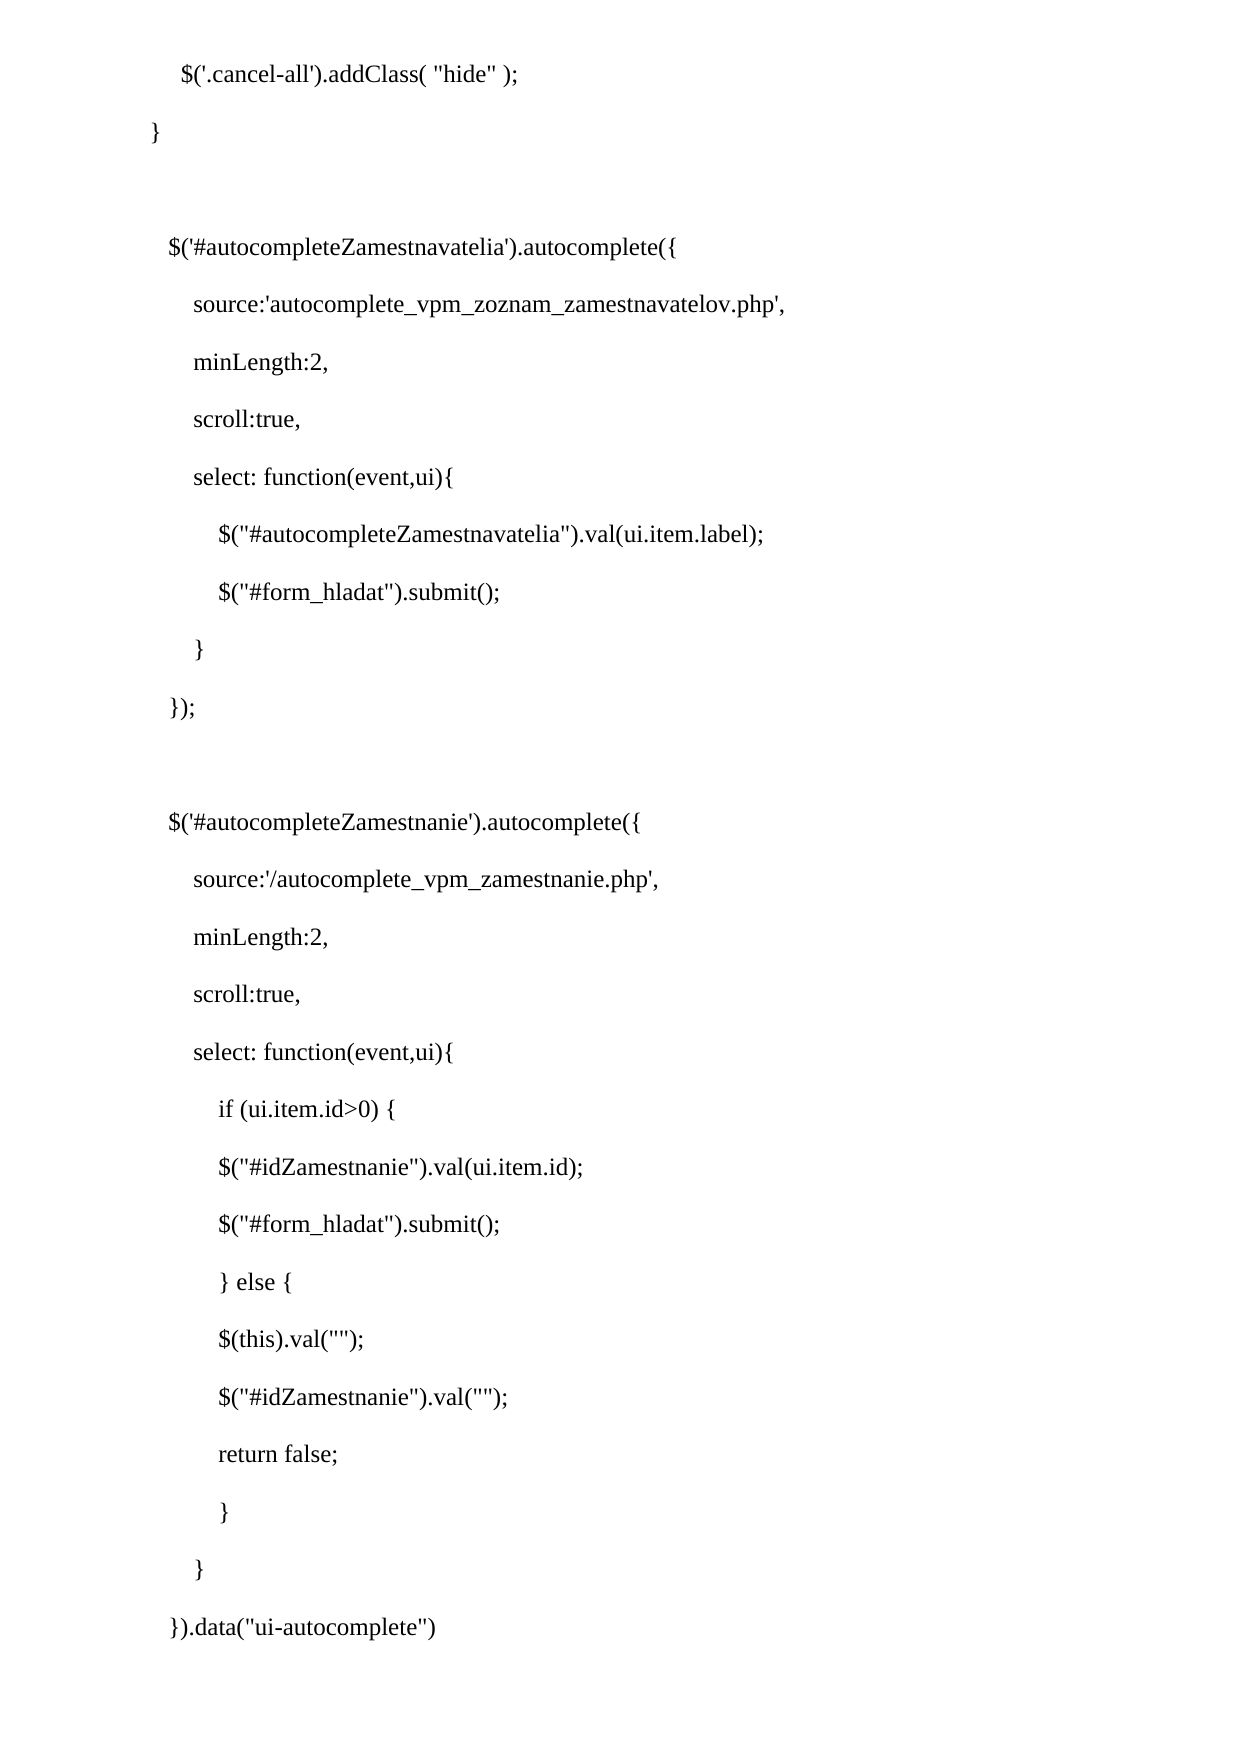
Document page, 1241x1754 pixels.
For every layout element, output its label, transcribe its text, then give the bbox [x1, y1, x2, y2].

text } [118, 1525, 1181, 1583]
text scroll:true, [118, 950, 1181, 1008]
text $("#autocompleteZamestnavatelia").val(ui.item.label); [118, 490, 1181, 548]
text $("#form_hladat").submit(); [118, 548, 1181, 605]
text } [118, 1468, 1181, 1525]
text minLength:2, [118, 893, 1181, 950]
text scroll:true, [118, 375, 1181, 433]
text $("#form_hladat").submit(); [118, 1180, 1181, 1238]
text select: function(event,ui){ [118, 433, 1181, 490]
text } else { [118, 1238, 1181, 1295]
text minLength:2, [118, 318, 1181, 375]
text if (ui.item.id>0) { [118, 1065, 1181, 1123]
text $('.cancel-all').addClass( "hide" ); [118, 59, 1181, 88]
text } [118, 605, 1181, 663]
text $(this).val(""); [118, 1295, 1181, 1353]
text }).data("ui-autocomplete") [118, 1583, 1181, 1640]
text source:'autocomplete_vpm_zoznam_zamestnavatelov.php', [118, 260, 1181, 318]
text }); [118, 663, 1181, 720]
text } [118, 88, 1181, 145]
text $('#autocompleteZamestnavatelia').autocomplete({ [118, 203, 1181, 260]
text source:'/autocomplete_vpm_zamestnanie.php', [118, 835, 1181, 893]
text $('#autocompleteZamestnanie').autocomplete({ [118, 778, 1181, 835]
text $("#idZamestnanie").val(""); [118, 1353, 1181, 1410]
text return false; [118, 1410, 1181, 1468]
text select: function(event,ui){ [118, 1008, 1181, 1065]
text [118, 1640, 1181, 1669]
text $("#idZamestnanie").val(ui.item.id); [118, 1123, 1181, 1180]
